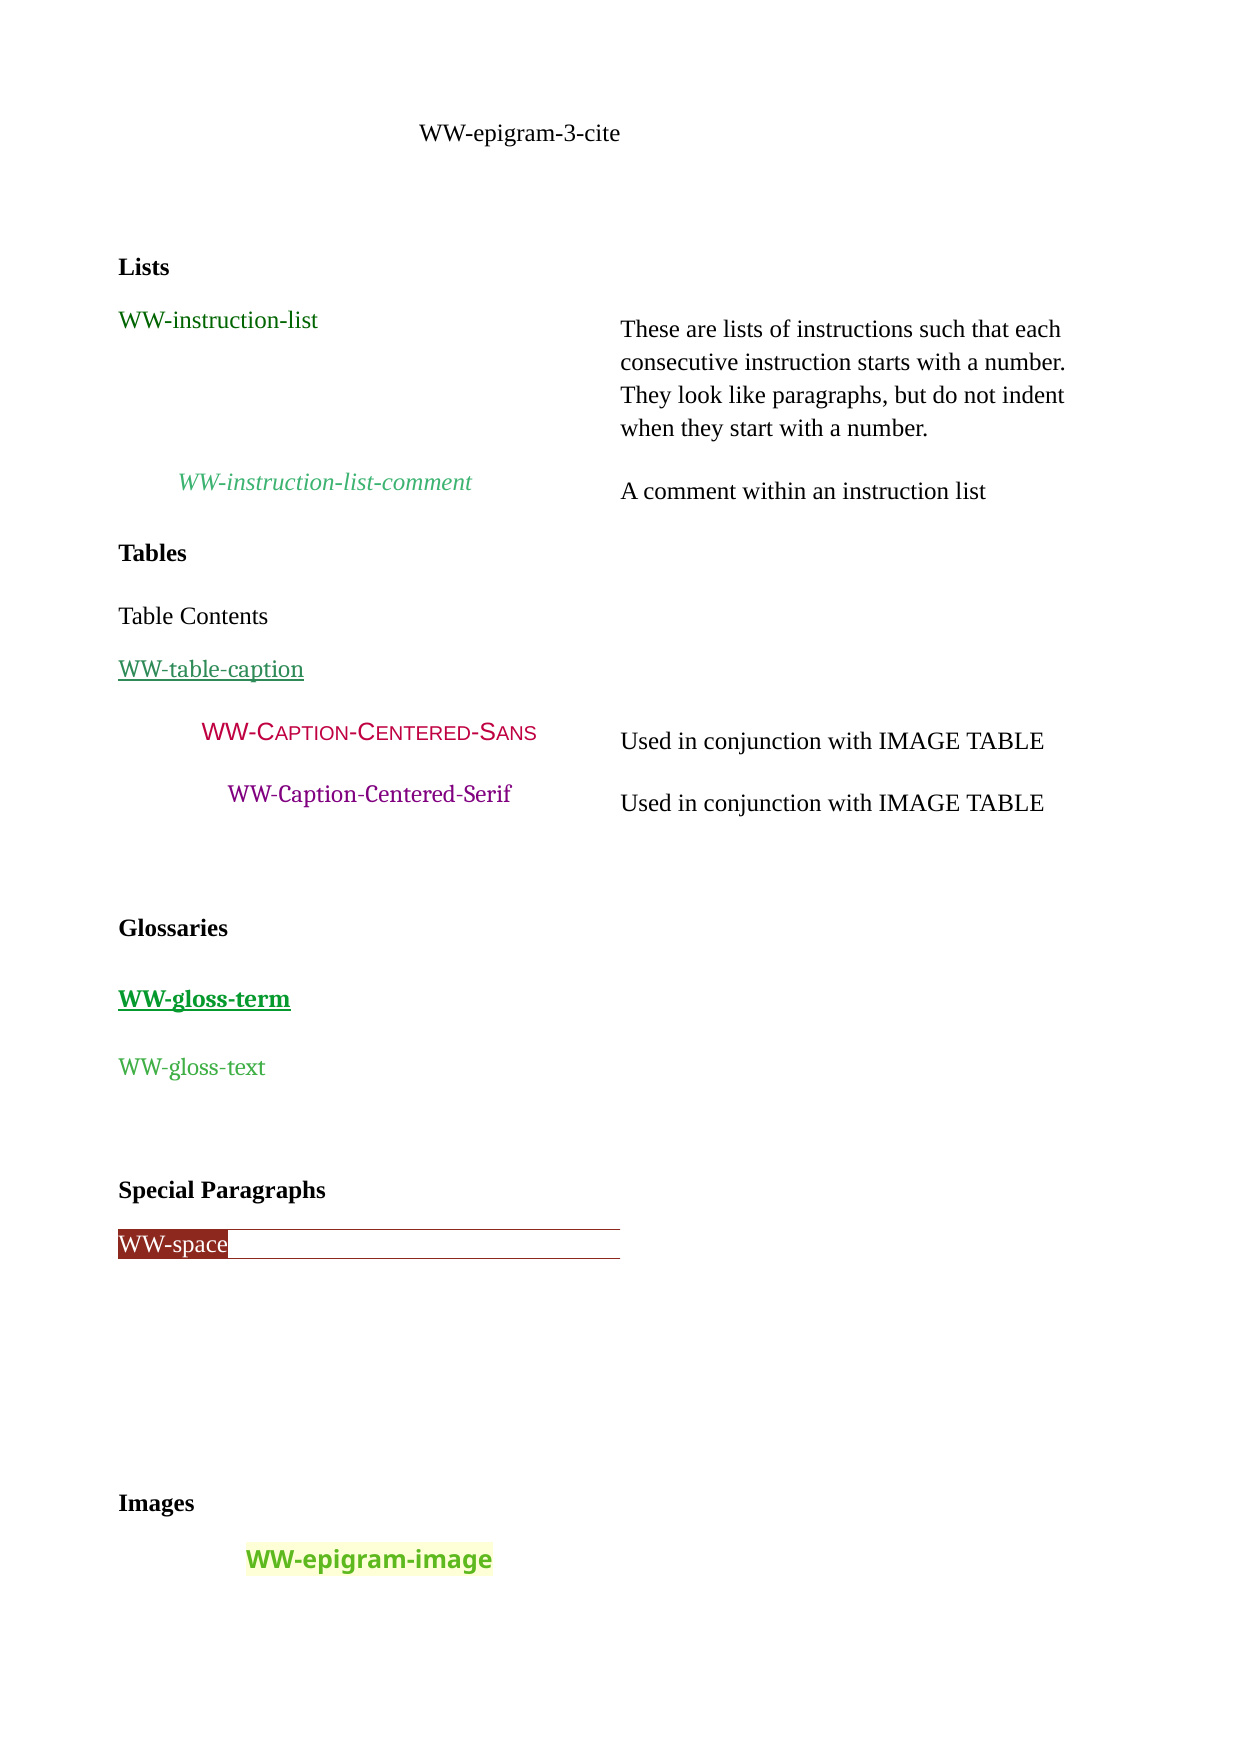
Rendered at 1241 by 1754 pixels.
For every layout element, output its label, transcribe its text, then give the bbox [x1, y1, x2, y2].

table_cell [620, 1542, 1122, 1604]
table_cell Used in conjunction with IMAGE TABLE [620, 780, 1122, 842]
table_cell [620, 1292, 1122, 1354]
table_cell WW-gloss-text [118, 1036, 620, 1104]
table_cell [620, 967, 1122, 1036]
table_cell WW-Caption-Centered-Serif [118, 780, 620, 842]
table_cell [118, 1292, 620, 1354]
table_cell WW-Caption-Centered-Sans [118, 717, 620, 780]
table_cell Lists [118, 243, 620, 306]
table_cell [620, 1417, 1122, 1479]
table_cell Images [118, 1479, 620, 1542]
table_cell WW-table-caption [118, 655, 620, 717]
table_cell [620, 1229, 1122, 1292]
table_cell Table Contents [118, 592, 620, 655]
table_cell WW-gloss-term [118, 967, 620, 1036]
table_cell [620, 1104, 1122, 1167]
table_cell [118, 1417, 620, 1479]
table_cell [620, 655, 1122, 717]
table_cell [620, 1479, 1122, 1542]
table_cell Tables [118, 530, 620, 592]
table_cell [620, 181, 1122, 243]
table_cell [620, 1354, 1122, 1417]
table_cell WW-epigram-image [118, 1542, 620, 1604]
table_cell [620, 592, 1122, 655]
table_cell Used in conjunction with IMAGE TABLE [620, 717, 1122, 780]
table_cell WW-space [118, 1259, 620, 1292]
table_cell A comment within an instruction list [620, 467, 1122, 530]
table_cell [620, 1036, 1122, 1104]
table_cell [620, 118, 1122, 181]
table_cell [118, 1354, 620, 1417]
table_cell [620, 530, 1122, 592]
table_cell WW-instruction-list [118, 306, 620, 467]
table_cell [118, 842, 620, 905]
table_cell [118, 181, 620, 243]
table_cell Special Paragraphs [118, 1167, 620, 1229]
table_cell WW-space [228, 1230, 620, 1258]
table_cell [620, 842, 1122, 905]
table_cell WW-epigram-3-cite [118, 118, 620, 181]
table_cell Glossaries [118, 905, 620, 967]
table_cell [118, 1104, 620, 1167]
table_cell These are lists of instructions such that each consecutive instruction starts with a number. They look like paragraphs, but do not indent when they start with a number. [620, 306, 1122, 467]
table_cell [620, 1167, 1122, 1229]
table_cell WW-instruction-list-comment [118, 467, 620, 530]
table_cell [620, 905, 1122, 967]
table_cell [620, 243, 1122, 306]
